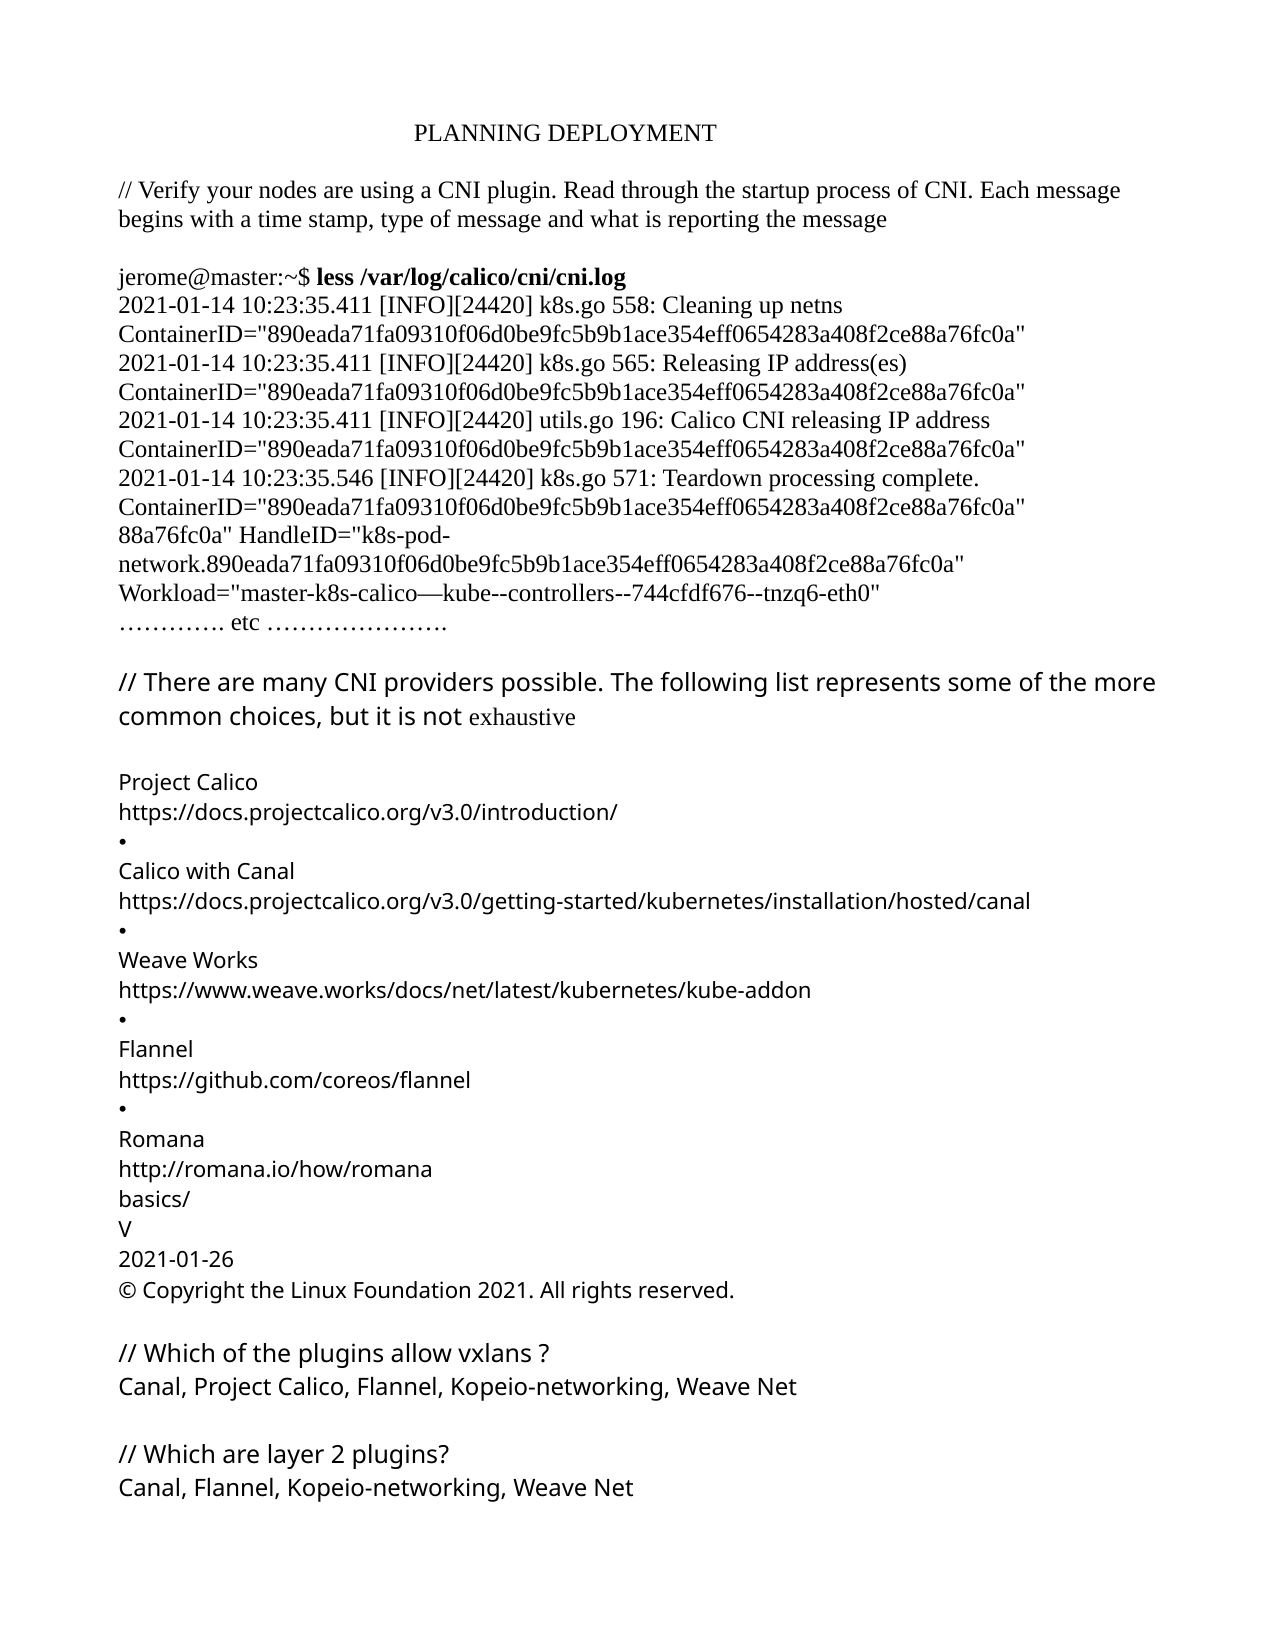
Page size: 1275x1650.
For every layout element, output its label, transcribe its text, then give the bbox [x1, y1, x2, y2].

text Romana [118, 1123, 1157, 1153]
text basics/ [118, 1184, 1157, 1214]
text 2021-01-26 [118, 1244, 1157, 1274]
text 88a76fc0a" HandleID="k8s-pod-network.890eada71fa09310f06d0be9fc5b9b1ace354eff0654283a408f2ce88a76fc0a" Workload="master-k8s-calico—kube--controllers--744cfdf676--tnzq6-eth0" [118, 521, 1157, 607]
text http://romana.io/how/romana [118, 1153, 1157, 1184]
text Canal, Flannel, Kopeio-networking, Weave Net [118, 1471, 1157, 1503]
text • [118, 916, 1157, 945]
text https://www.weave.works/docs/net/latest/kubernetes/kube-addon [118, 975, 1157, 1005]
text Weave Works [118, 945, 1157, 975]
text https://docs.projectcalico.org/v3.0/getting-started/kubernetes/installation/hosted/canal [118, 886, 1157, 916]
text V [118, 1214, 1157, 1244]
text // Verify your nodes are using a CNI plugin. Read through the startup process of CNI. Each message begins with a time stamp, type of message and what is reporting the message [118, 176, 1157, 233]
text Project Calico [118, 767, 1157, 797]
text Canal, Project Calico, Flannel, Kopeio-networking, Weave Net [118, 1370, 1157, 1402]
text Calico with Canal [118, 856, 1157, 886]
text // Which are layer 2 plugins? [118, 1437, 1157, 1471]
text // Which of the plugins allow vxlans ? [118, 1336, 1157, 1370]
text • [118, 1005, 1157, 1034]
text https://github.com/coreos/flannel [118, 1064, 1157, 1094]
text • [118, 827, 1157, 856]
text https://docs.projectcalico.org/v3.0/introduction/ [118, 797, 1157, 827]
text 2021-01-14 10:23:35.411 [INFO][24420] k8s.go 565: Releasing IP address(es) ContainerID="890eada71fa09310f06d0be9fc5b9b1ace354eff0654283a408f2ce88a76fc0a" [118, 348, 1157, 406]
text PLANNING DEPLOYMENT [118, 118, 1157, 147]
text 2021-01-14 10:23:35.411 [INFO][24420] utils.go 196: Calico CNI releasing IP address ContainerID="890eada71fa09310f06d0be9fc5b9b1ace354eff0654283a408f2ce88a76fc0a" [118, 406, 1157, 463]
text jerome@master:~$ less /var/log/calico/cni/cni.log [118, 262, 1157, 291]
text …………. etc …………………. [118, 607, 1157, 636]
text // There are many CNI providers possible. The following list represents some of the more common choices, but it is not exhaustive [118, 664, 1157, 732]
text • [118, 1094, 1157, 1123]
text 2021-01-14 10:23:35.546 [INFO][24420] k8s.go 571: Teardown processing complete. ContainerID="890eada71fa09310f06d0be9fc5b9b1ace354eff0654283a408f2ce88a76fc0a" [118, 463, 1157, 521]
text 2021-01-14 10:23:35.411 [INFO][24420] k8s.go 558: Cleaning up netns ContainerID="890eada71fa09310f06d0be9fc5b9b1ace354eff0654283a408f2ce88a76fc0a" [118, 291, 1157, 348]
text Flannel [118, 1034, 1157, 1064]
text © Copyright the Linux Foundation 2021. All rights reserved. [118, 1274, 1157, 1304]
